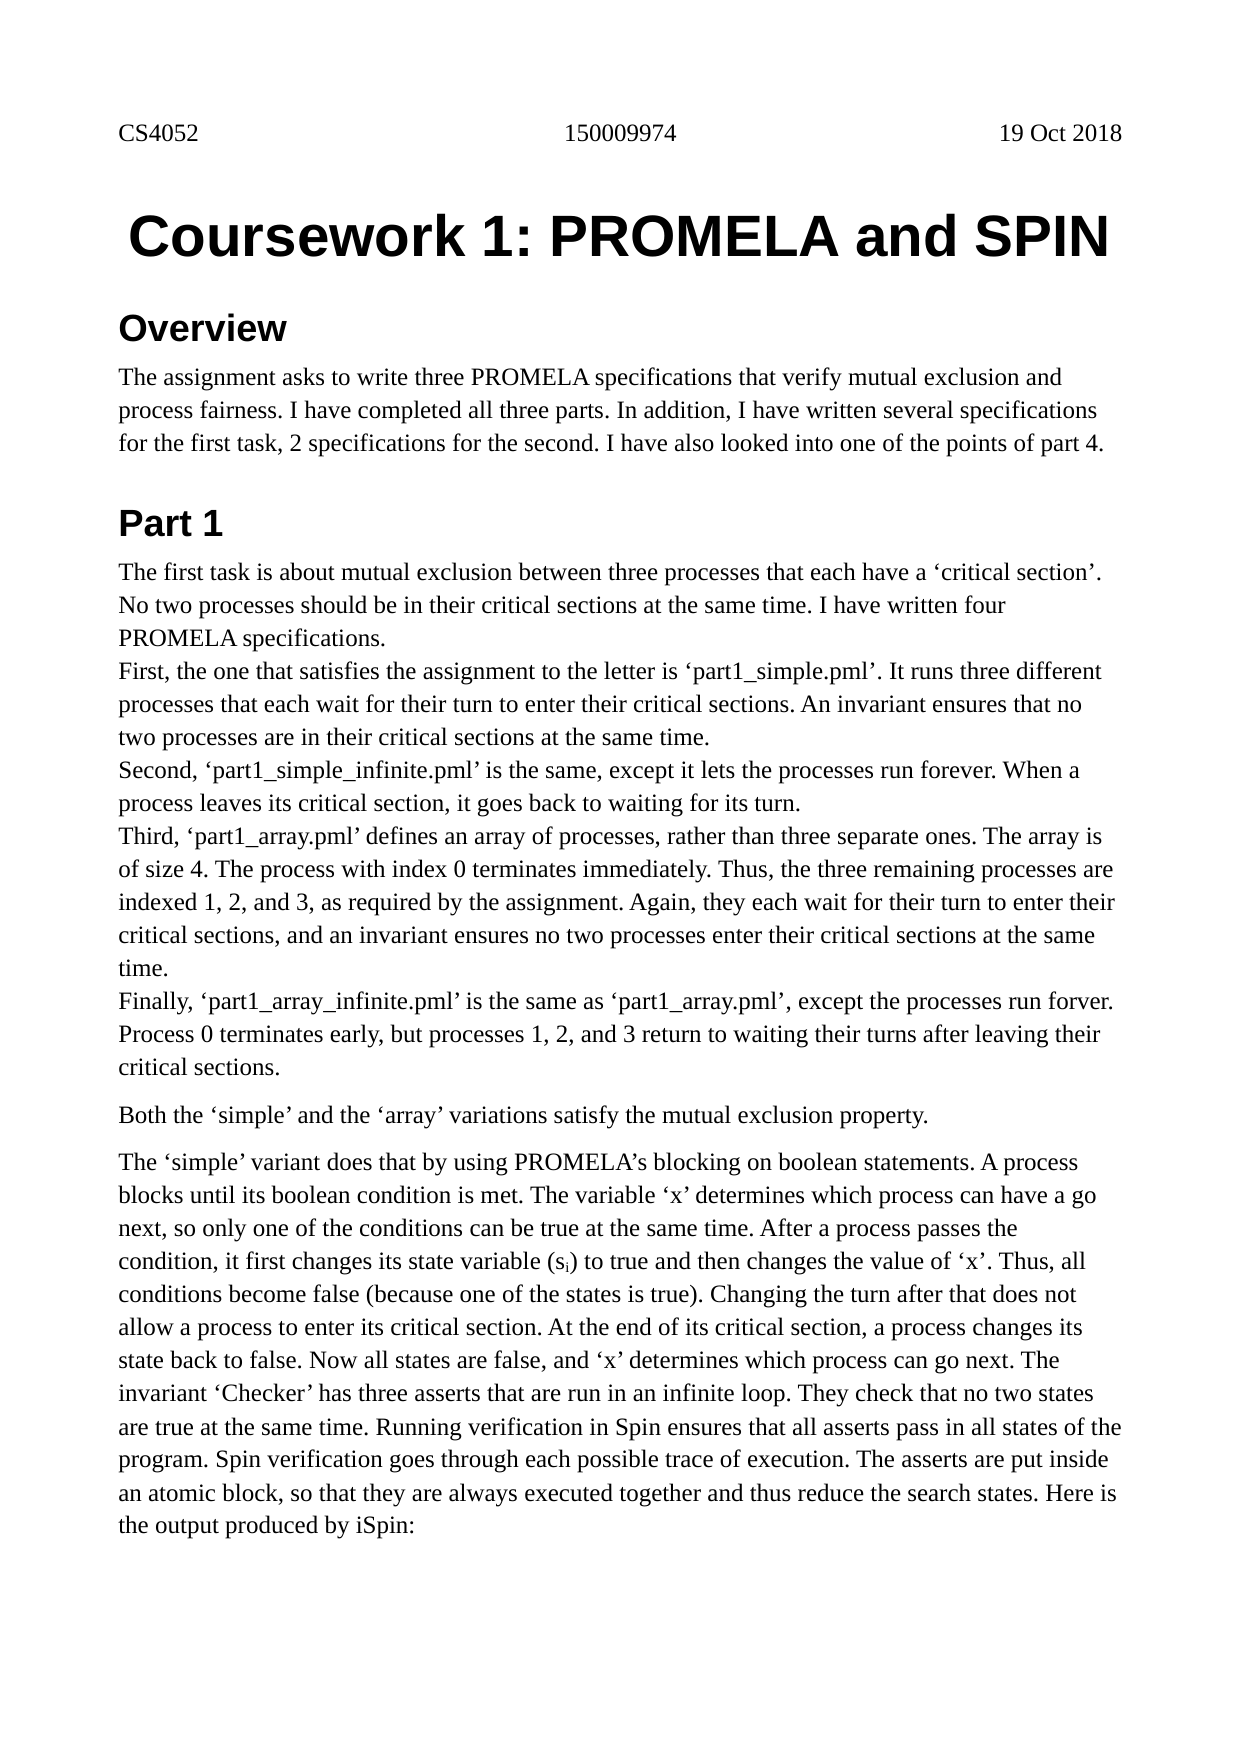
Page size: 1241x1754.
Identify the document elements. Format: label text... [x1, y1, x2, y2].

subtitle Part 1 [118, 501, 1122, 544]
text The first task is about mutual exclusion between three processes that each have a ‘critical section’. No two processes should be in their critical sections at the same time. I have written four PROMELA specifications. First, the one that satisfies the assignment to the letter is ‘part1_simple.pml’. It runs three different processes that each wait for their turn to enter their critical sections. An invariant ensures that no two processes are in their critical sections at the same time. Second, ‘part1_simple_infinite.pml’ is the same, except it lets the processes run forever. When a process leaves its critical section, it goes back to waiting for its turn. Third, ‘part1_array.pml’ defines an array of processes, rather than three separate ones. The array is of size 4. The process with index 0 terminates immediately. Thus, the three remaining processes are indexed 1, 2, and 3, as required by the assignment. Again, they each wait for their turn to enter their critical sections, and an invariant ensures no two processes enter their critical sections at the same time. Finally, ‘part1_array_infinite.pml’ is the same as ‘part1_array.pml’, except the processes run forver. Process 0 terminates early, but processes 1, 2, and 3 return to waiting their turns after leaving their critical sections. [118, 557, 1122, 1081]
text The assignment asks to write three PROMELA specifications that verify mutual exclusion and process fairness. I have completed all three parts. In addition, I have written several specifications for the first task, 2 specifications for the second. I have also looked into one of the points of part 4. [118, 362, 1122, 457]
text Both the ‘simple’ and the ‘array’ variations satisfy the mutual exclusion property. [118, 1100, 1122, 1128]
subtitle Overview [118, 306, 1122, 349]
title Coursework 1: PROMELA and SPIN [118, 201, 1122, 268]
text The ‘simple’ variant does that by using PROMELA’s blocking on boolean statements. A process blocks until its boolean condition is met. The variable ‘x’ determines which process can have a go next, so only one of the conditions can be true at the same time. After a process passes the condition, it first changes its state variable (si) to true and then changes the value of ‘x’. Thus, all conditions become false (because one of the states is true). Changing the turn after that does not allow a process to enter its critical section. At the end of its critical section, a process changes its state back to false. Now all states are false, and ‘x’ determines which process can go next. The invariant ‘Checker’ has three asserts that are run in an infinite loop. They check that no two states are true at the same time. Running verification in Spin ensures that all asserts pass in all states of the program. Spin verification goes through each possible trace of execution. The asserts are put inside an atomic block, so that they are always executed together and thus reduce the search states. Here is the output produced by iSpin: [118, 1147, 1122, 1539]
